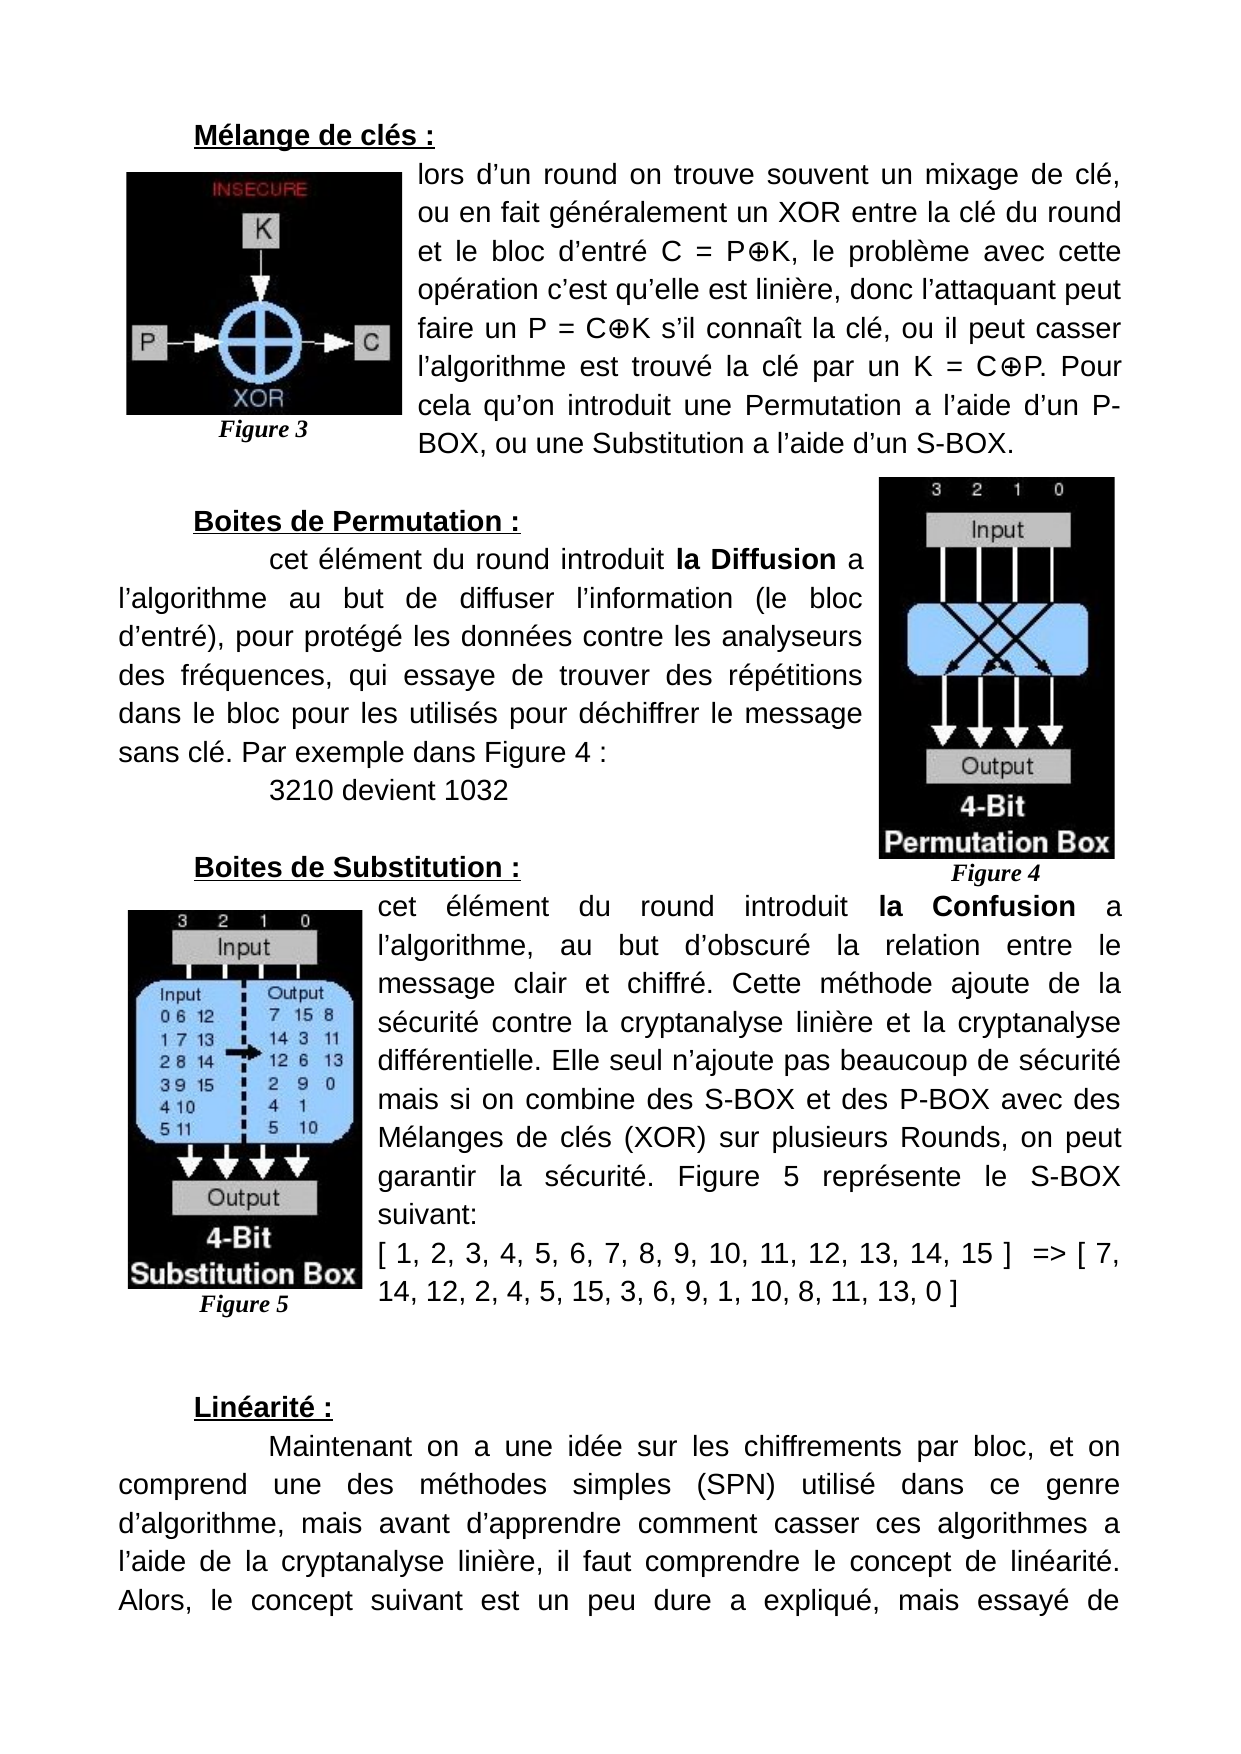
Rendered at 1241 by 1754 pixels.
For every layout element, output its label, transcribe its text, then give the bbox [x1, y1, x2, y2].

text Boites de Permutation : [118, 503, 878, 537]
text cet élément du round introduit la Diffusion a l’algorithme au but de diffuser l’information (le bloc d’entré), pour protégé les données contre les analyseurs des fréquences, qui essaye de trouver des répétitions dans le bloc pour les utilisés pour déchiffrer le message sans clé. Par exemple dans Figure 4 : [118, 542, 878, 768]
text Figure 3 [126, 415, 402, 443]
picture [878, 477, 1115, 859]
text Boites de Substitution : [118, 850, 879, 884]
text 3210 devient 1032 [118, 773, 878, 807]
text Linéarité : [118, 1390, 1122, 1423]
text [ 1, 2, 3, 4, 5, 6, 7, 8, 9, 10, 11, 12, 13, 14, 15 ] => [ 7, 14, 12, 2, 4, 5, 15, 3, 6, 9, 1, 10, 8, 11, 13, 0 ] [362, 1236, 1122, 1308]
text Maintenant on a une idée sur les chiffrements par bloc, et on comprend une des méthodes simples (SPN) utilisé dans ce genre d’algorithme, mais avant d’apprendre comment casser ces algorithmes a l’aide de la cryptanalyse linière, il faut comprendre le concept de linéarité. Alors, le concept suivant est un peu dure a expliqué, mais essayé de [118, 1428, 1122, 1616]
text lors d’un round on trouve souvent un mixage de clé, ou en fait généralement un XOR entre la clé du round et le bloc d’entré C = P⊕K, le problème avec cette opération c’est qu’elle est linière, donc l’attaquant peut faire un P = C⊕K s’il connaît la clé, ou il peut casser l’algorithme est trouvé la clé par un K = C⊕P. Pour cela qu’on introduit une Permutation a l’aide d’un P-BOX, ou une Substitution a l’aide d’un S-BOX. [118, 157, 1122, 460]
picture [127, 910, 363, 1289]
text Figure 4 [879, 859, 1115, 887]
text cet élément du round introduit la Confusion a l’algorithme, au but d’obscuré la relation entre le message clair et chiffré. Cette méthode ajoute de la sécurité contre la cryptanalyse linière et la cryptanalyse différentielle. Elle seul n’ajoute pas beaucoup de sécurité mais si on combine des S-BOX et des P-BOX avec des Mélanges de clés (XOR) sur plusieurs Rounds, on peut garantir la sécurité. Figure 5 représente le S-BOX suivant: [118, 889, 1122, 1231]
picture [126, 172, 403, 415]
text Mélange de clés : [118, 118, 1122, 152]
text Figure 5 [128, 1289, 362, 1318]
